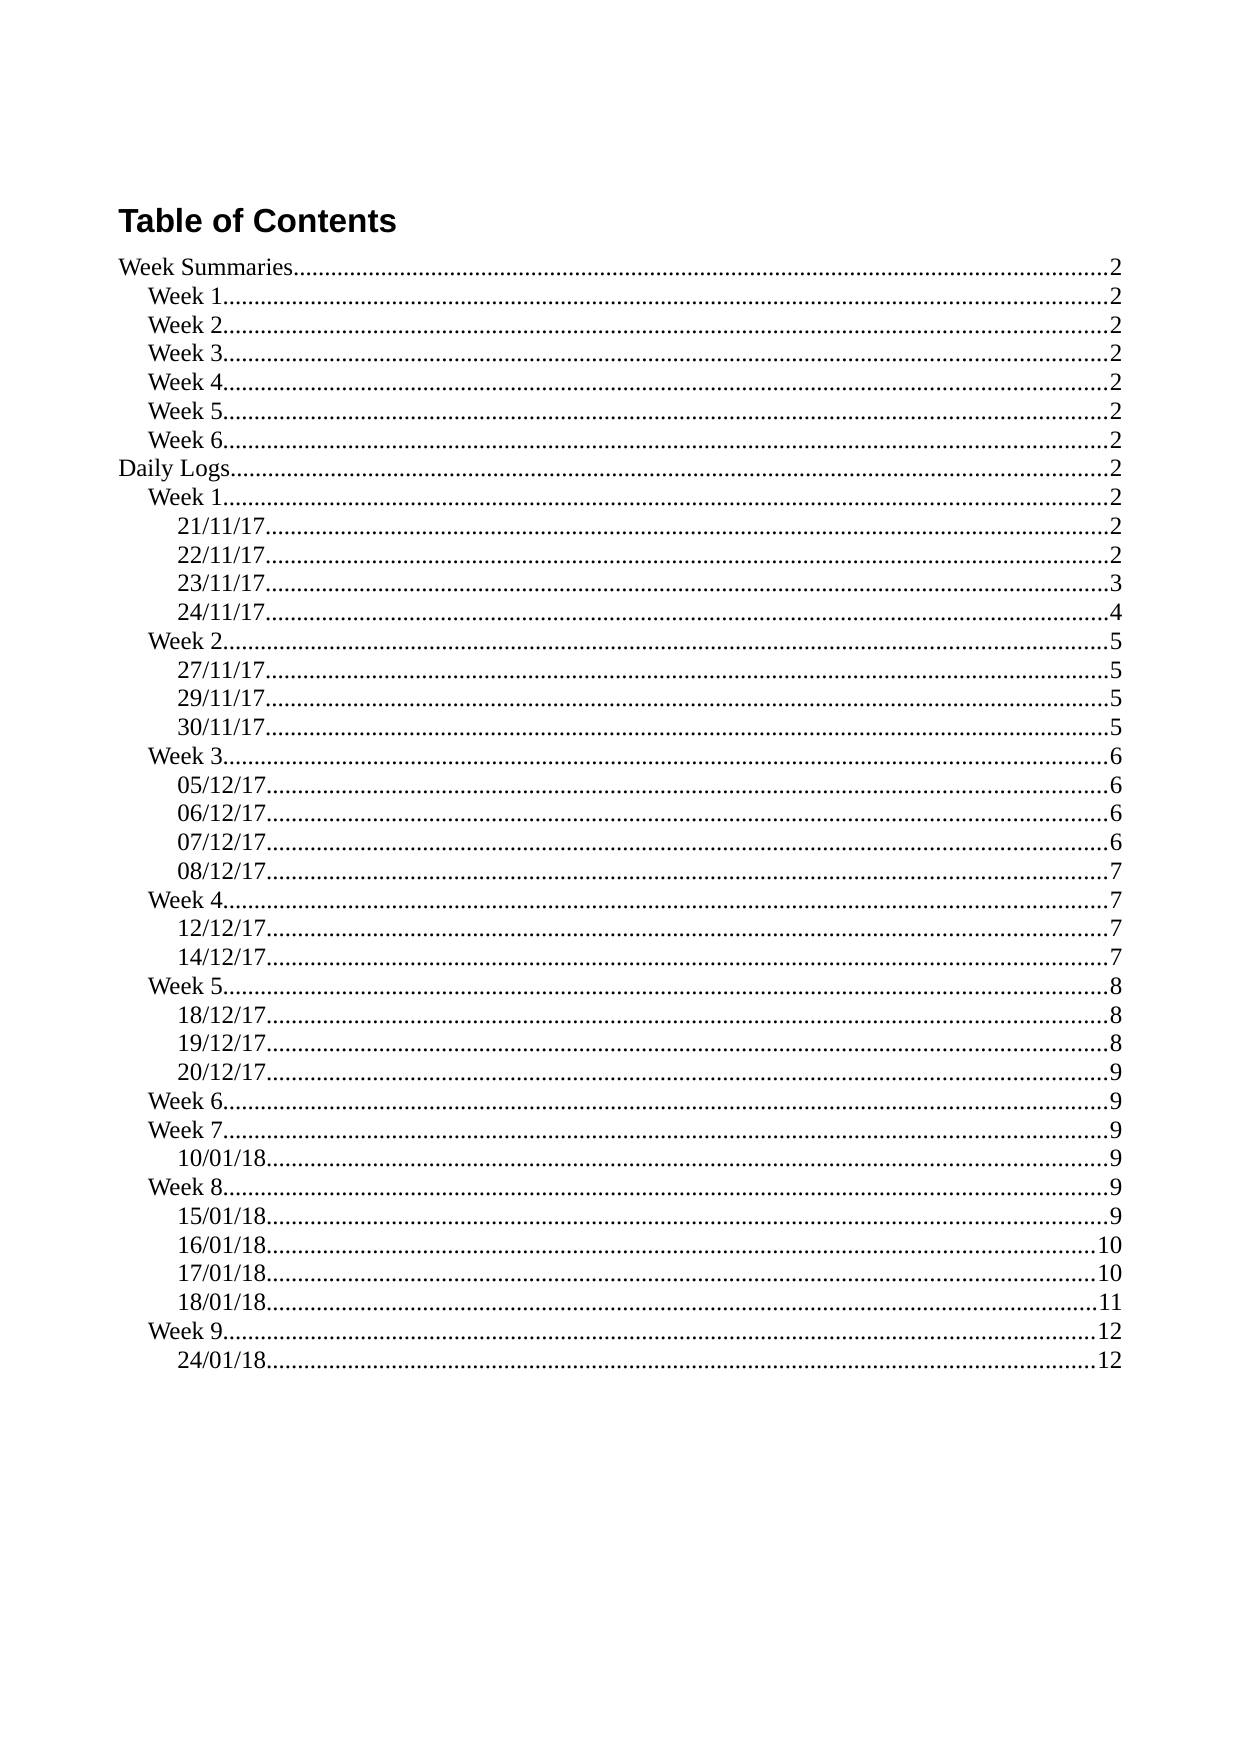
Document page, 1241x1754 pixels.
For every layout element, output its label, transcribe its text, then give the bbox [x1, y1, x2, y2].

text 19/12/17 8 [177, 1028, 1122, 1057]
text 22/11/17 2 [177, 540, 1122, 568]
text 20/12/17 9 [177, 1057, 1122, 1086]
text 18/01/18 11 [177, 1287, 1122, 1316]
text Week 6 2 [148, 425, 1122, 453]
text 27/11/17 5 [177, 655, 1122, 683]
text 18/12/17 8 [177, 1000, 1122, 1028]
text 16/01/18 10 [177, 1230, 1122, 1258]
text 05/12/17 6 [177, 770, 1122, 798]
text Week 5 2 [148, 396, 1122, 425]
text 23/11/17 3 [177, 568, 1122, 597]
text Week 8 9 [148, 1172, 1122, 1201]
text Week 2 2 [148, 310, 1122, 338]
text 17/01/18 10 [177, 1258, 1122, 1287]
text 24/01/18 12 [177, 1345, 1122, 1373]
text Week 1 2 [148, 281, 1122, 310]
text Week Summaries 2 [118, 252, 1122, 281]
text Week 3 2 [148, 338, 1122, 367]
subtitle Table of Contents [118, 201, 1122, 240]
text Week 1 2 [148, 482, 1122, 511]
text 12/12/17 7 [177, 913, 1122, 942]
text 15/01/18 9 [177, 1201, 1122, 1230]
text Week 4 7 [148, 885, 1122, 913]
text 08/12/17 7 [177, 856, 1122, 885]
text 24/11/17 4 [177, 597, 1122, 626]
text Week 3 6 [148, 741, 1122, 770]
text 07/12/17 6 [177, 827, 1122, 856]
text Week 9 12 [148, 1316, 1122, 1345]
text Week 5 8 [148, 971, 1122, 1000]
text Week 6 9 [148, 1086, 1122, 1115]
text 14/12/17 7 [177, 942, 1122, 971]
text Week 7 9 [148, 1115, 1122, 1143]
text 10/01/18 9 [177, 1143, 1122, 1172]
text Week 4 2 [148, 367, 1122, 396]
text 30/11/17 5 [177, 712, 1122, 741]
text Daily Logs 2 [118, 453, 1122, 482]
text 21/11/17 2 [177, 511, 1122, 540]
text 06/12/17 6 [177, 798, 1122, 827]
text Week 2 5 [148, 626, 1122, 655]
text 29/11/17 5 [177, 683, 1122, 712]
